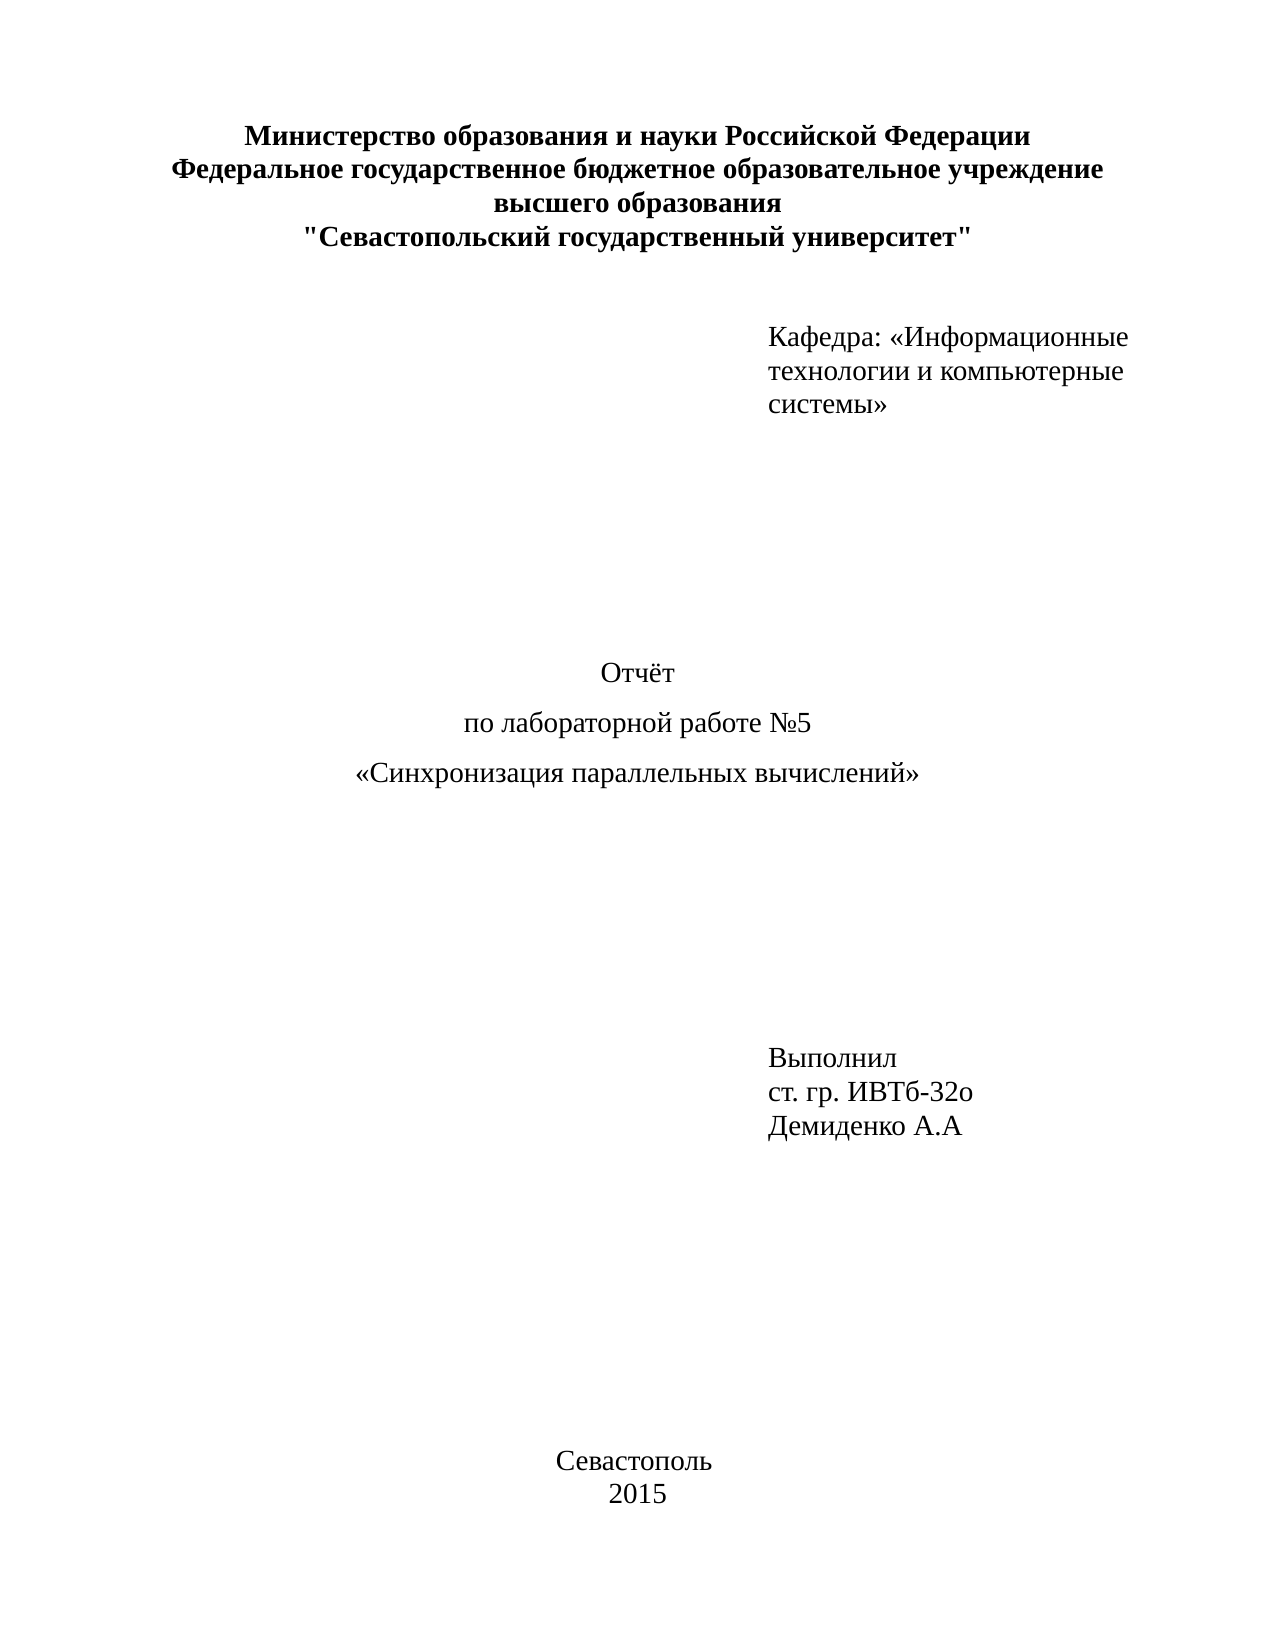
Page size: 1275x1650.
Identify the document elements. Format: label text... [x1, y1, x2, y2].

text Кафедра: «Информационные технологии и компьютерные системы» [768, 319, 1157, 420]
text Демиденко А.А [768, 1108, 1157, 1141]
text 2015 [118, 1477, 1157, 1510]
text Министерство образования и науки Российской Федерации [118, 118, 1157, 152]
text Выполнил [768, 1041, 1157, 1074]
text ст. гр. ИВТб-32о [768, 1074, 1157, 1108]
text Отчёт [118, 655, 1157, 688]
text Севастополь [118, 1443, 1157, 1477]
text Федеральное государственное бюджетное образовательное учреждение высшего образования "Севастопольский государственный университет" [118, 152, 1157, 252]
text по лабораторной работе №5 [118, 705, 1157, 739]
text «Синхронизация параллельных вычислений» [118, 755, 1157, 789]
